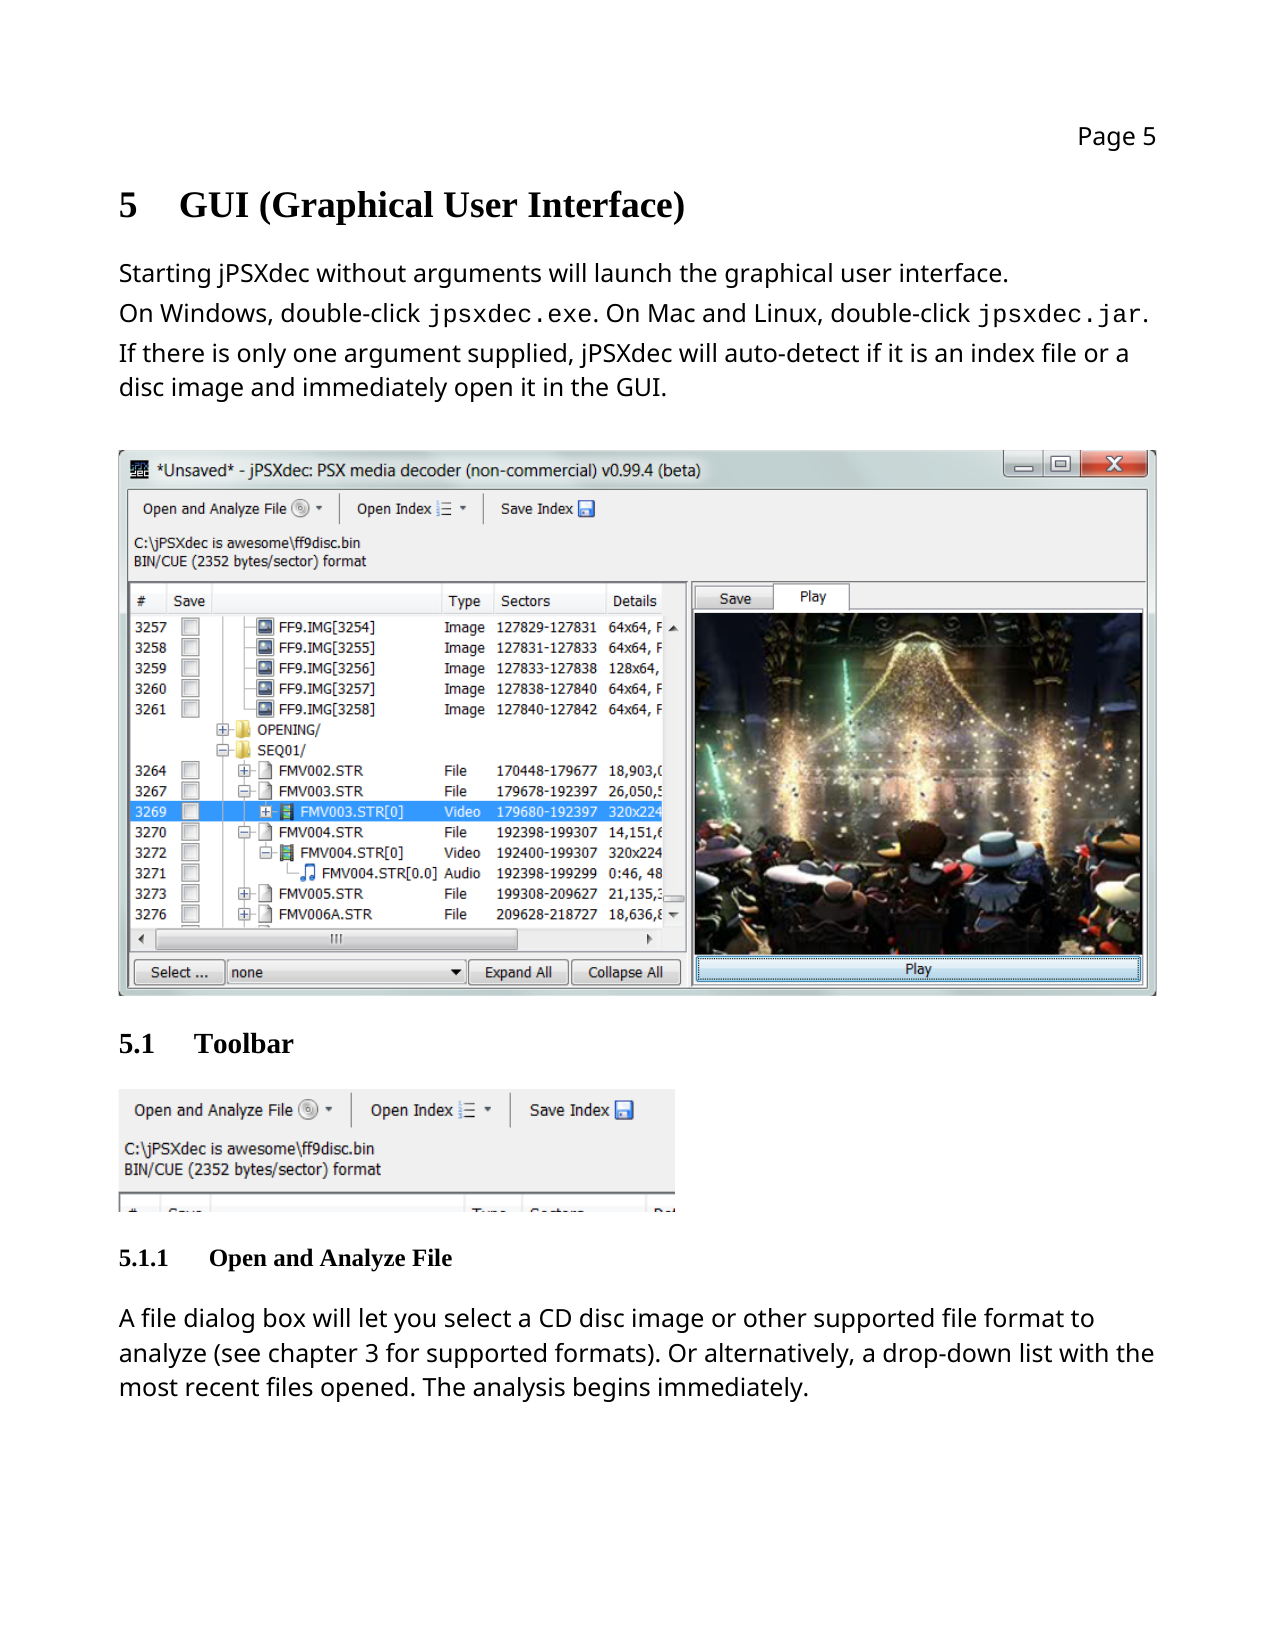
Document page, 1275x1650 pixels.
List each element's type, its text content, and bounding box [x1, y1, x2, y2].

subtitle GUI (Graphical User Interface) [118, 183, 1156, 226]
text Starting jPSXdec without arguments will launch the graphical user interface. [118, 255, 1156, 289]
text A file dialog box will let you select a CD disc image or other supported file format to analyze (see chapter 3 for supported formats). Or alternatively, a drop-down list with the most recent files opened. The analysis begins immediately. [118, 1301, 1156, 1403]
text On Windows, double-click jpsxdec.exe. On Mac and Linux, double-click jpsxdec.jar. [118, 295, 1156, 329]
subtitle Open and Analyze File [118, 1243, 1156, 1272]
text If there is only one argument supplied, jPSXdec will auto-detect if it is an index file or a disc image and immediately open it in the GUI. [118, 336, 1156, 404]
subtitle Toolbar [118, 1026, 1156, 1060]
